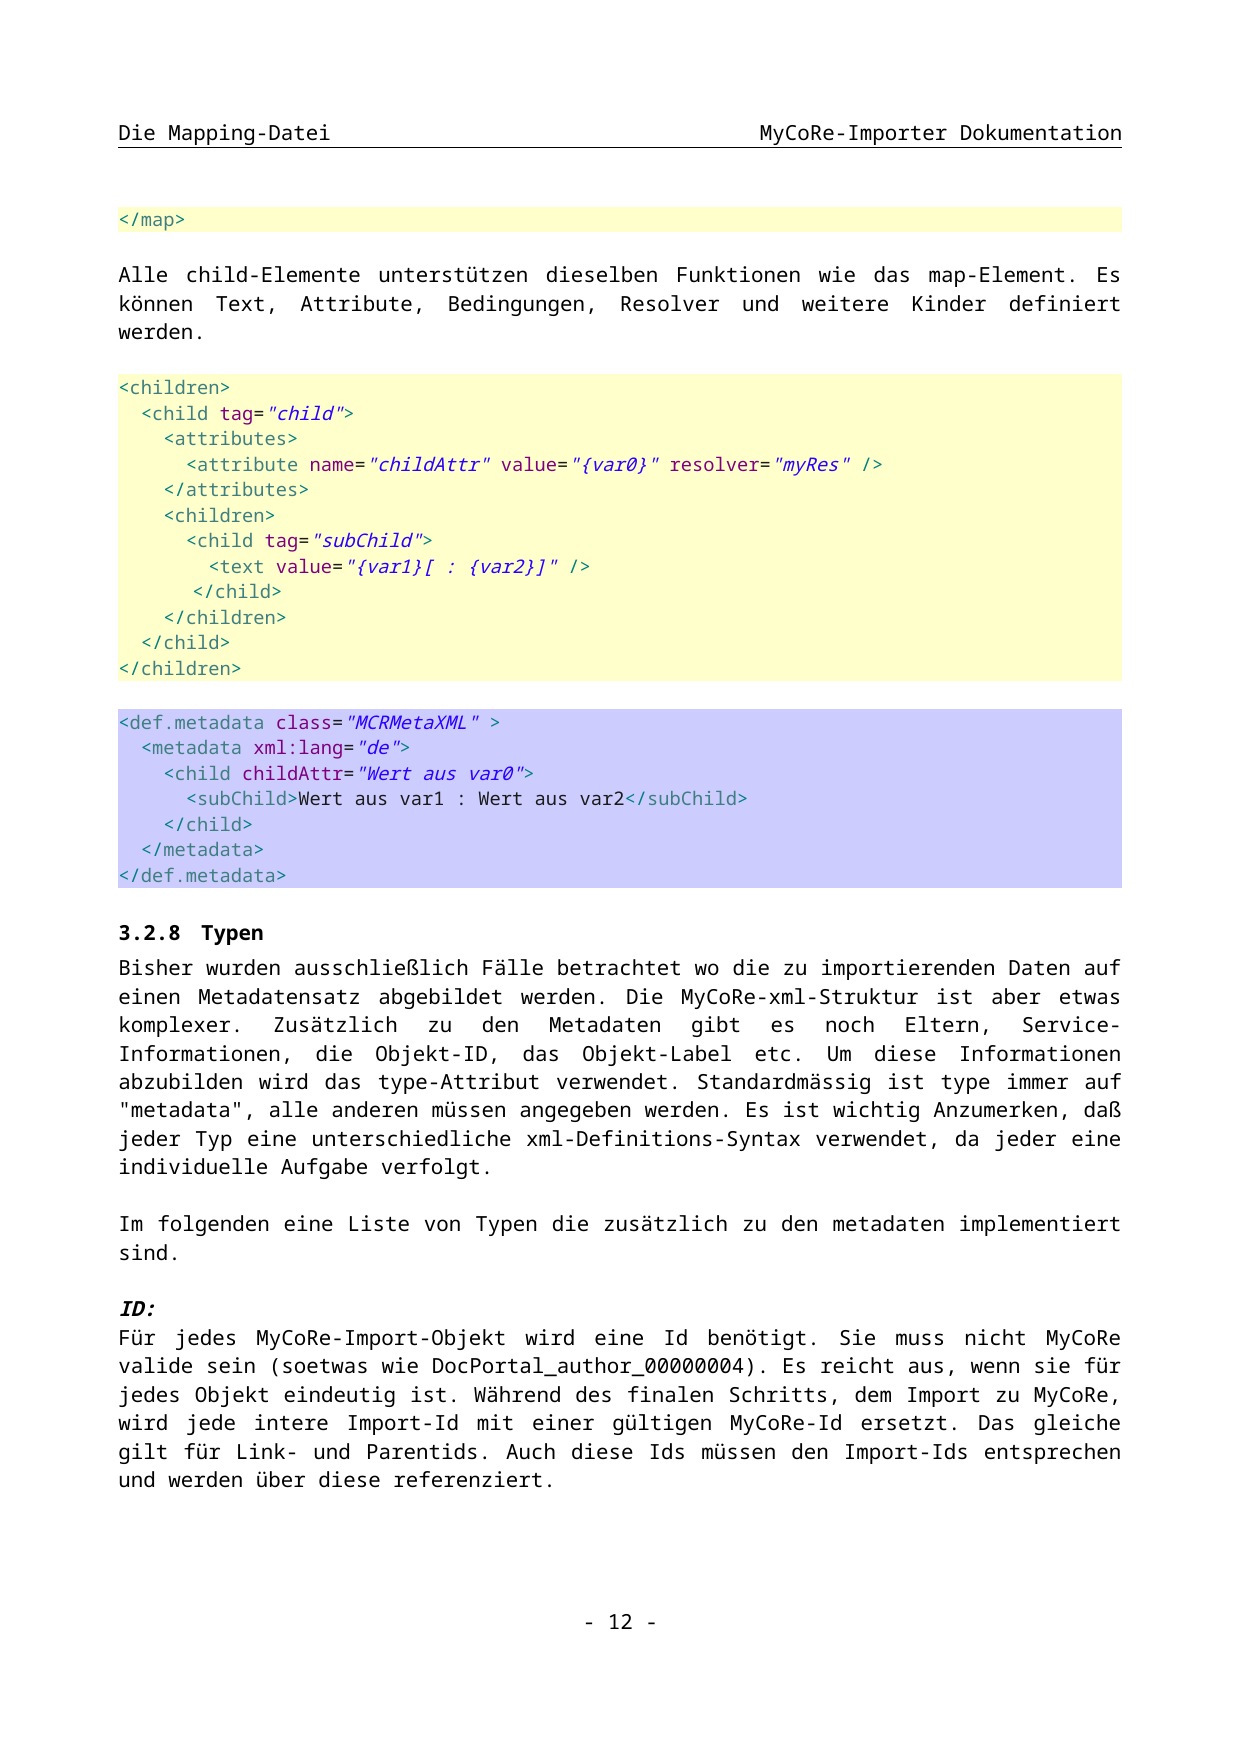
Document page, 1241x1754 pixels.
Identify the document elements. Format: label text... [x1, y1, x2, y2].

text ID: [118, 1294, 1122, 1323]
text Im folgenden eine Liste von Typen die zusätzlich zu den metadaten implementiert sind. [118, 1209, 1122, 1266]
text </metadata> [118, 837, 1122, 862]
text </children> [118, 604, 1122, 629]
text <attribute name="childAttr" value="{var0}" resolver="myRes" /> [118, 451, 1122, 476]
subtitle Typen [118, 918, 1122, 947]
text <child childAttr="Wert aus var0"> [118, 760, 1122, 786]
text </def.metadata> [118, 862, 1122, 888]
text </children> [118, 655, 1122, 681]
text Alle child-Elemente unterstützen dieselben Funktionen wie das map-Element. Es können Text, Attribute, Bedingungen, Resolver und weitere Kinder definiert werden. [118, 261, 1122, 346]
text </child> [118, 578, 1122, 604]
text <attributes> [118, 425, 1122, 451]
text <metadata xml:lang="de"> [118, 734, 1122, 760]
text Für jedes MyCoRe-Import-Objekt wird eine Id benötigt. Sie muss nicht MyCoRe valide sein (soetwas wie DocPortal_author_00000004). Es reicht aus, wenn sie für jedes Objekt eindeutig ist. Während des finalen Schritts, dem Import zu MyCoRe, wird jede intere Import-Id mit einer gültigen MyCoRe-Id ersetzt. Das gleiche gilt für Link- und Parentids. Auch diese Ids müssen den Import-Ids entsprechen und werden über diese referenziert. [118, 1323, 1122, 1494]
text <children> [118, 374, 1122, 400]
text <children> [118, 502, 1122, 527]
text <text value="{var1}[ : {var2}]" /> [118, 553, 1122, 578]
text <child tag="child"> [118, 400, 1122, 425]
text <def.metadata class="MCRMetaXML" > [118, 709, 1122, 734]
text </attributes> [118, 476, 1122, 502]
text </child> [118, 629, 1122, 655]
text Bisher wurden ausschließlich Fälle betrachtet wo die zu importierenden Daten auf einen Metadatensatz abgebildet werden. Die MyCoRe-xml-Struktur ist aber etwas komplexer. Zusätzlich zu den Metadaten gibt es noch Eltern, Service-Informationen, die Objekt-ID, das Objekt-Label etc. Um diese Informationen abzubilden wird das type-Attribut verwendet. Standardmässig ist type immer auf "metadata", alle anderen müssen angegeben werden. Es ist wichtig Anzumerken, daß jeder Typ eine unterschiedliche xml-Definitions-Syntax verwendet, da jeder eine individuelle Aufgabe verfolgt. [118, 953, 1122, 1181]
text <subChild>Wert aus var1 : Wert aus var2</subChild> [118, 786, 1122, 811]
text <child tag="subChild"> [118, 527, 1122, 553]
text </map> [118, 207, 1122, 232]
text </child> [118, 811, 1122, 837]
